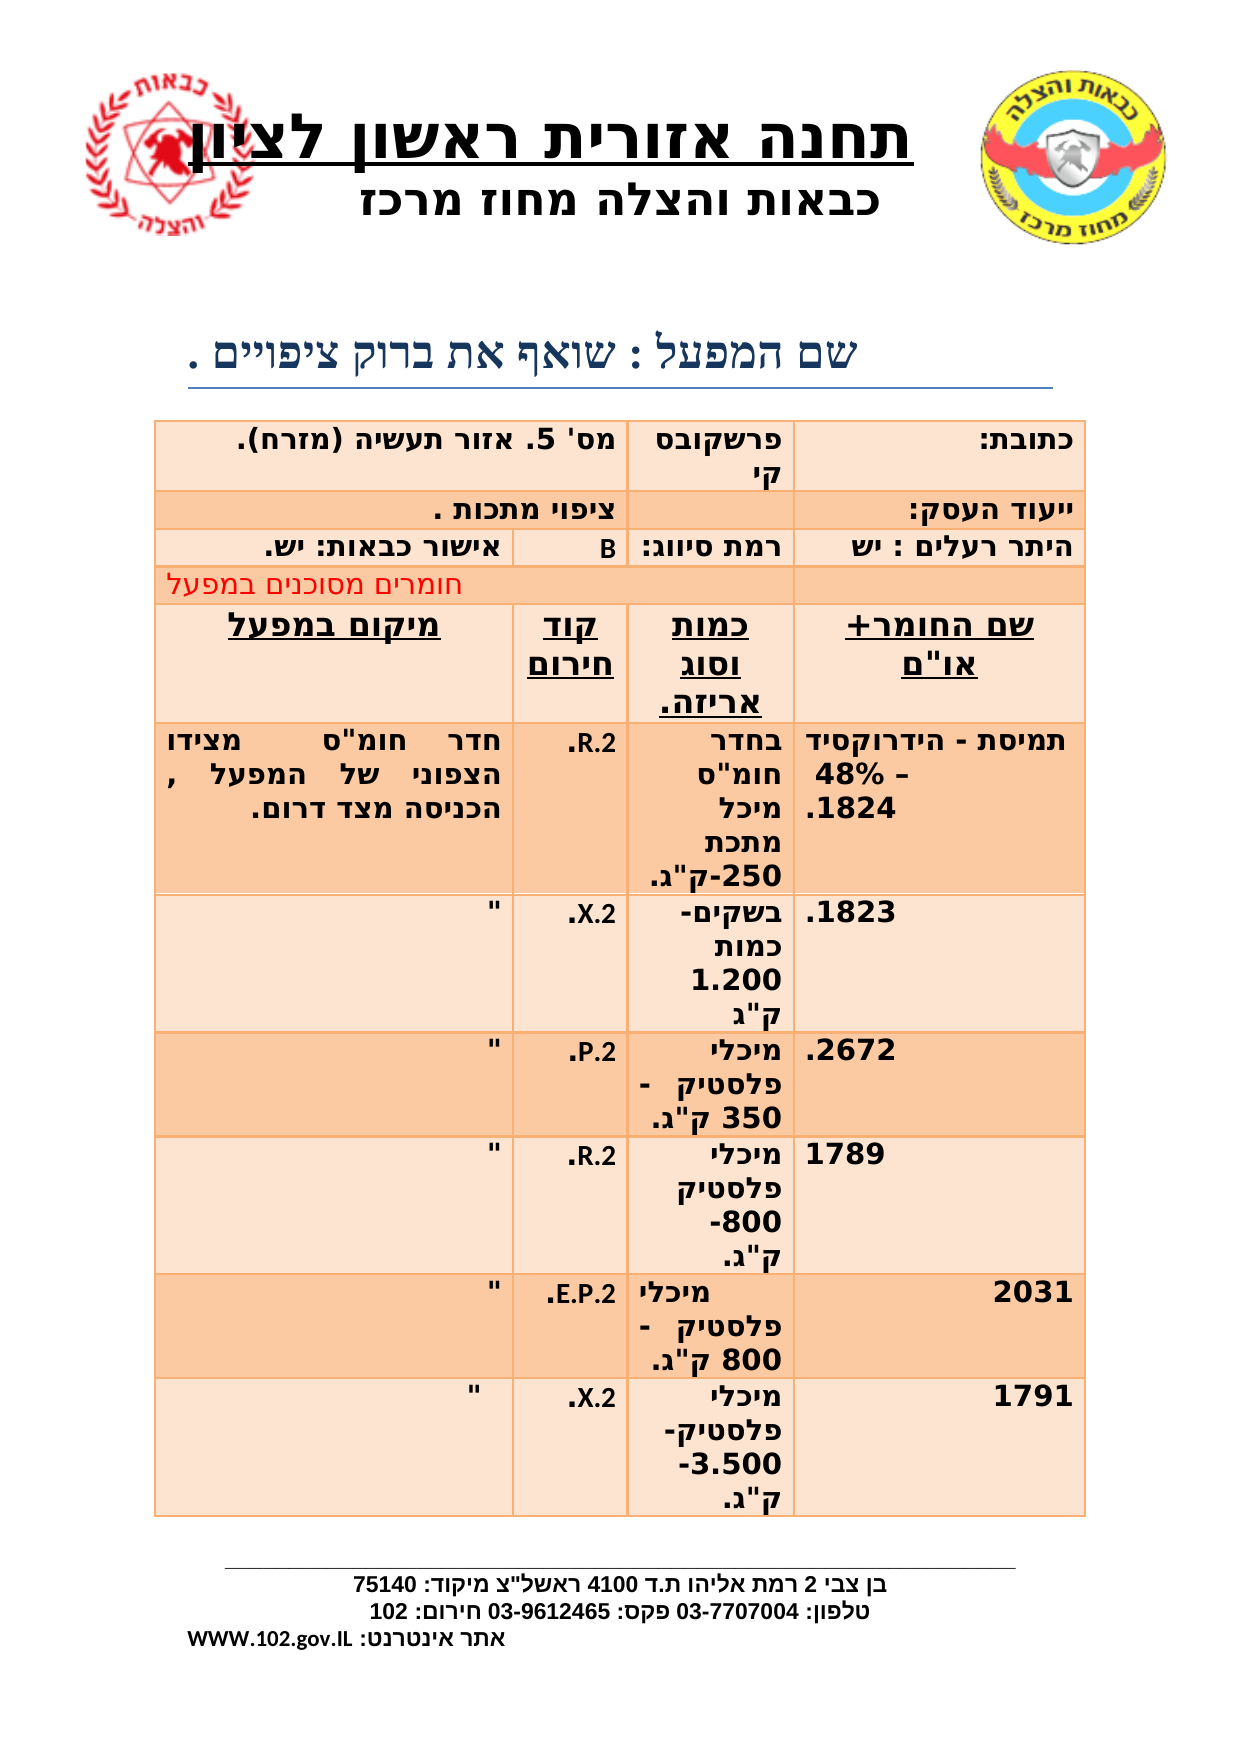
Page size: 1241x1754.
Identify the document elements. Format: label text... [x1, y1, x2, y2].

table_cell [629, 492, 793, 528]
table_header כתובת: [795, 422, 1084, 490]
table_cell ייעוד העסק: [795, 492, 1084, 528]
table_cell " [156, 1379, 512, 1515]
table_cell היתר רעלים : יש [795, 530, 1084, 565]
table_cell R.2. [514, 724, 626, 893]
table_cell 2031 [795, 1275, 1084, 1377]
table_cell X.2. [514, 1379, 626, 1515]
table_cell 1789 [795, 1138, 1084, 1273]
table_cell P.2. [514, 1034, 626, 1135]
table_cell כמות וסוג אריזה. [629, 605, 793, 722]
table_cell X.2. [514, 896, 626, 1031]
table_cell קוד חירום [514, 605, 626, 722]
table_cell " [156, 1034, 512, 1135]
text שם המפעל : שואף את ברוק ציפויים . [187, 326, 1053, 389]
table_cell מיקום במפעל [156, 605, 512, 722]
table_cell " [156, 1275, 512, 1377]
table_cell בחדר חומ"ס מיכל מתכת 250-ק"ג. [629, 724, 793, 893]
table_cell R.2. [514, 1138, 626, 1273]
table_cell מיכלי פלסטיק -350 ק"ג. [629, 1034, 793, 1135]
table_cell " [156, 1138, 512, 1273]
table_cell בשקים- כמות 1.200 ק"ג [629, 896, 793, 1031]
table_cell חדר חומ"ס מצידו הצפוני של המפעל ,הכניסה מצד דרום. [156, 724, 512, 893]
table_header פרשקובסקי [629, 422, 793, 490]
table_cell B [514, 530, 626, 565]
table_cell תמיסת - הידרוקסיד – 48% 1824. [795, 724, 1084, 893]
table_cell חומרים מסוכנים במפעל [156, 568, 793, 603]
table_cell E.P.2. [514, 1275, 626, 1377]
table_cell 1791 [795, 1379, 1084, 1515]
table_cell מיכלי פלסטיק 800- ק"ג. [629, 1138, 793, 1273]
table_cell מיכלי פלסטיק -800 ק"ג. [629, 1275, 793, 1377]
table_cell אישור כבאות: יש. [156, 530, 512, 565]
table_header מס' 5. אזור תעשיה (מזרח). [156, 422, 626, 490]
table_cell מיכלי פלסטיק- 3.500-ק"ג. [629, 1379, 793, 1515]
table_cell 2672. [795, 1034, 1084, 1135]
table_cell ציפוי מתכות . [156, 492, 626, 528]
table_cell רמת סיווג: [629, 530, 793, 565]
table_cell שם החומר+ או"ם [795, 605, 1084, 722]
table_cell [795, 568, 1084, 603]
table_cell 1823. [795, 896, 1084, 1031]
table_cell " [156, 896, 512, 1031]
